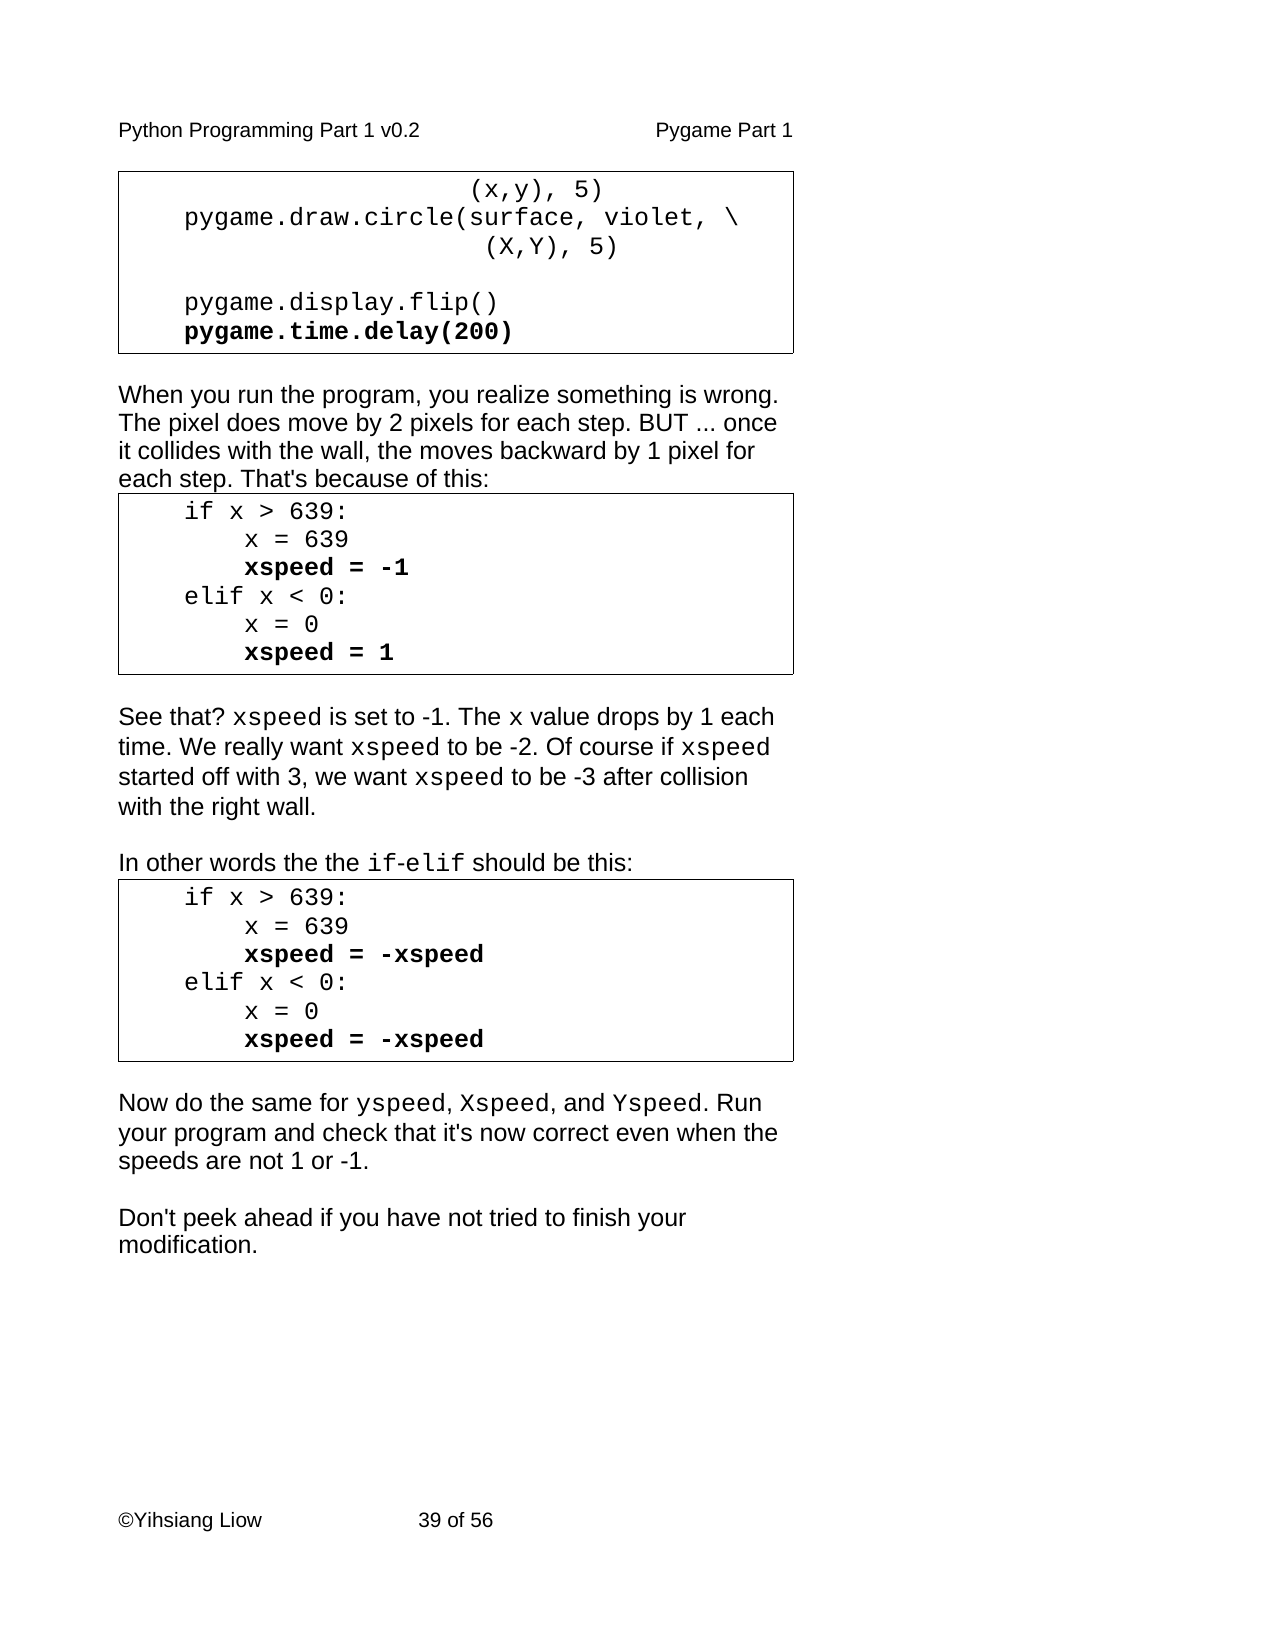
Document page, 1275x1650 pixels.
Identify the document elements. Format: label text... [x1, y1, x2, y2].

text Don't peek ahead if you have not tried to finish your modification. [118, 1203, 793, 1259]
text In other words the the if-elif should be this: [118, 849, 793, 879]
text When you run the program, you realize something is wrong. The pixel does move by 2 pixels for each step. BUT ... once it collides with the wall, the moves backward by 1 pixel for each step. That's because of this: [118, 381, 793, 492]
text See that? xspeed is set to -1. The x value drops by 1 each time. We really want xspeed to be -2. Of course if xspeed started off with 3, we want xspeed to be -3 after collision with the right wall. [118, 702, 793, 821]
table_header if x > 639: x = 639 xspeed = -1 elif x < 0: x = 0 xspeed = 1 [119, 494, 793, 674]
text Now do the same for yspeed, Xspeed, and Yspeed. Run your program and check that it's now correct even when the speeds are not 1 or -1. [118, 1089, 793, 1175]
table_header if x > 639: x = 639 xspeed = -xspeed elif x < 0: x = 0 xspeed = -xspeed [119, 880, 793, 1061]
table_header (x,y), 5) pygame.draw.circle(surface, violet, \ (X,Y), 5) pygame.display.flip() pygame.time.delay(200) [119, 172, 793, 352]
